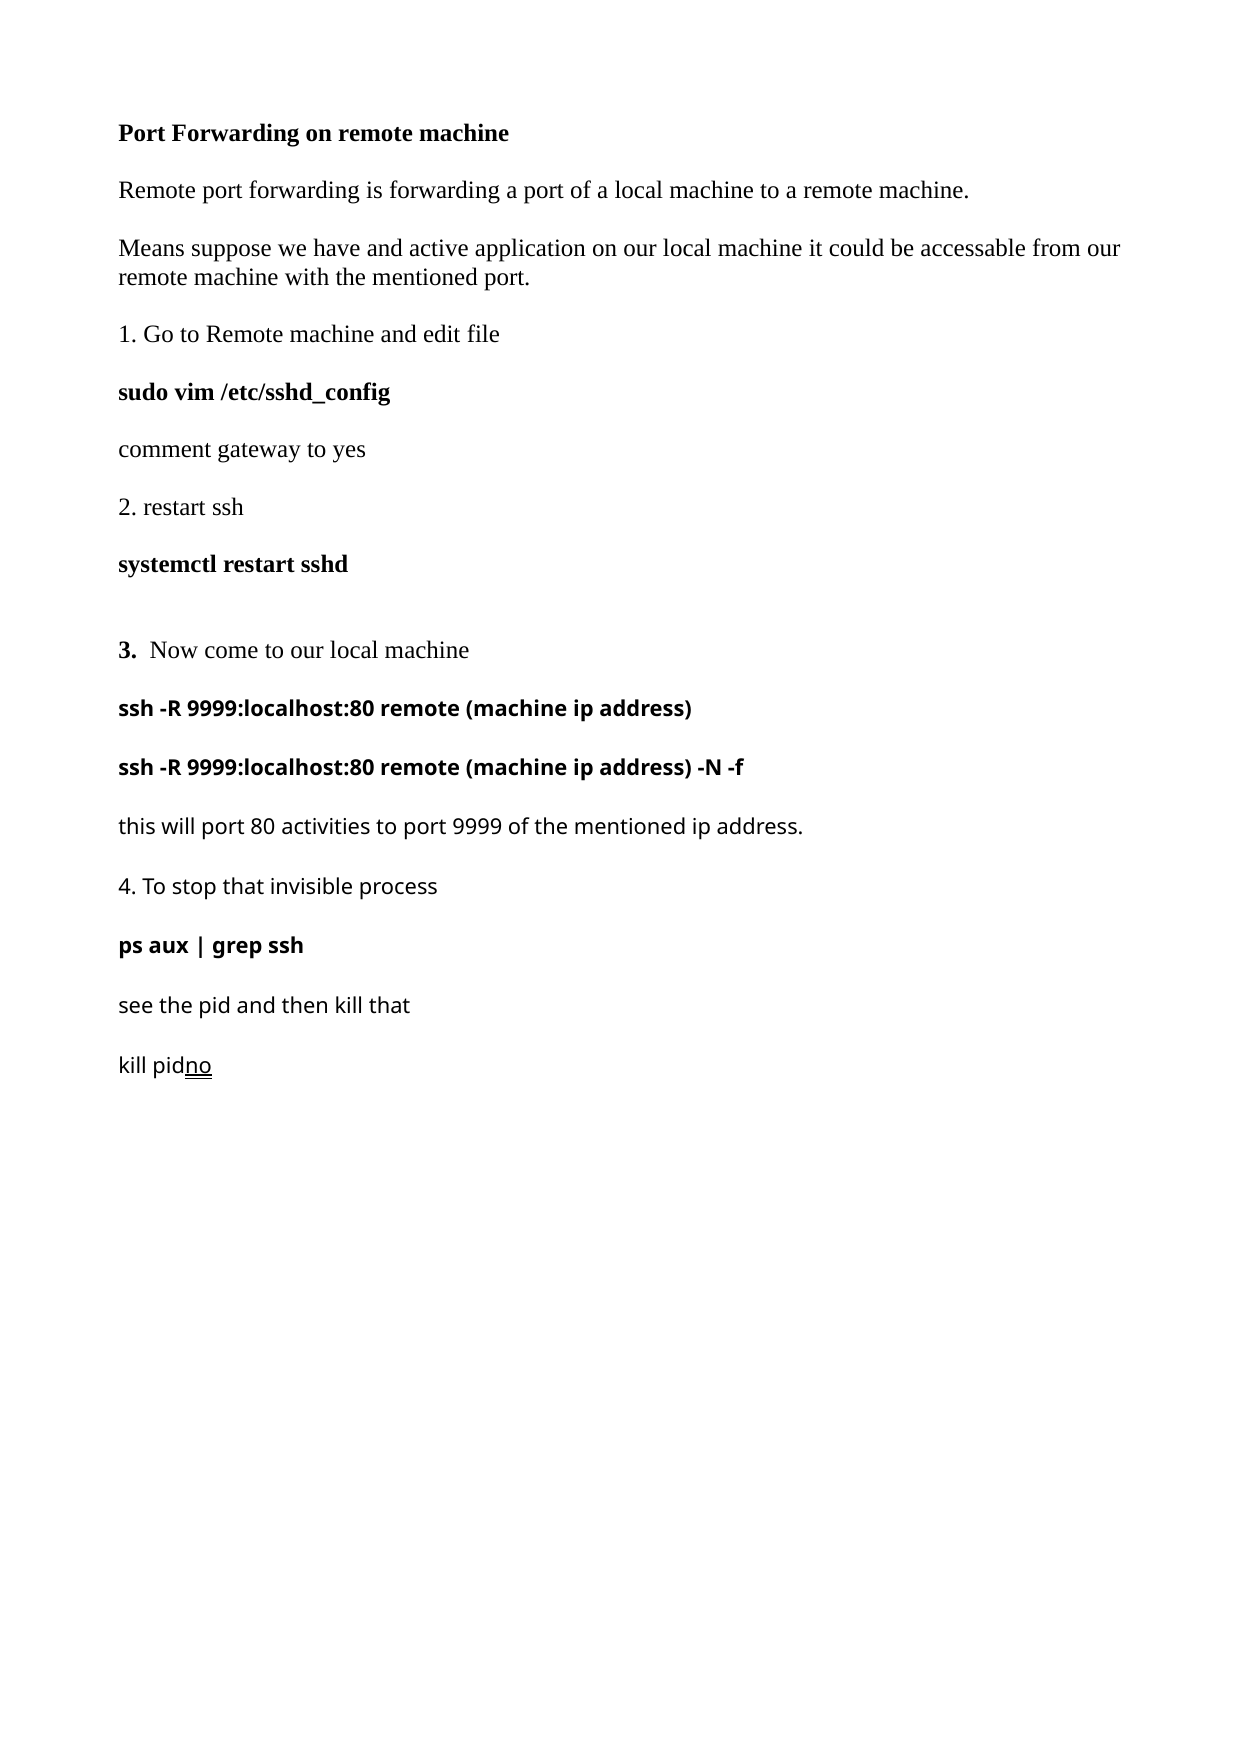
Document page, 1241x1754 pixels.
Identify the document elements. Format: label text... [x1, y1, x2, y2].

text systemctl restart sshd [118, 549, 1122, 578]
text kill pidno [118, 1049, 1122, 1079]
text sudo vim /etc/sshd_config [118, 377, 1122, 406]
text Remote port forwarding is forwarding a port of a local machine to a remote machine. [118, 176, 1122, 204]
text 2. restart ssh [118, 492, 1122, 521]
text 4. To stop that invisible process [118, 871, 1122, 901]
text Port Forwarding on remote machine [118, 118, 1122, 147]
text see the pid and then kill that [118, 990, 1122, 1020]
text 3. Now come to our local machine [118, 636, 1122, 664]
text ps aux | grep ssh [118, 930, 1122, 960]
text this will port 80 activities to port 9999 of the mentioned ip address. [118, 811, 1122, 841]
text comment gateway to yes [118, 434, 1122, 463]
text ssh -R 9999:localhost:80 remote (machine ip address) -N -f [118, 752, 1122, 781]
text Means suppose we have and active application on our local machine it could be accessable from our remote machine with the mentioned port. [118, 233, 1122, 291]
text ssh -R 9999:localhost:80 remote (machine ip address) [118, 693, 1122, 723]
text 1. Go to Remote machine and edit file [118, 319, 1122, 348]
